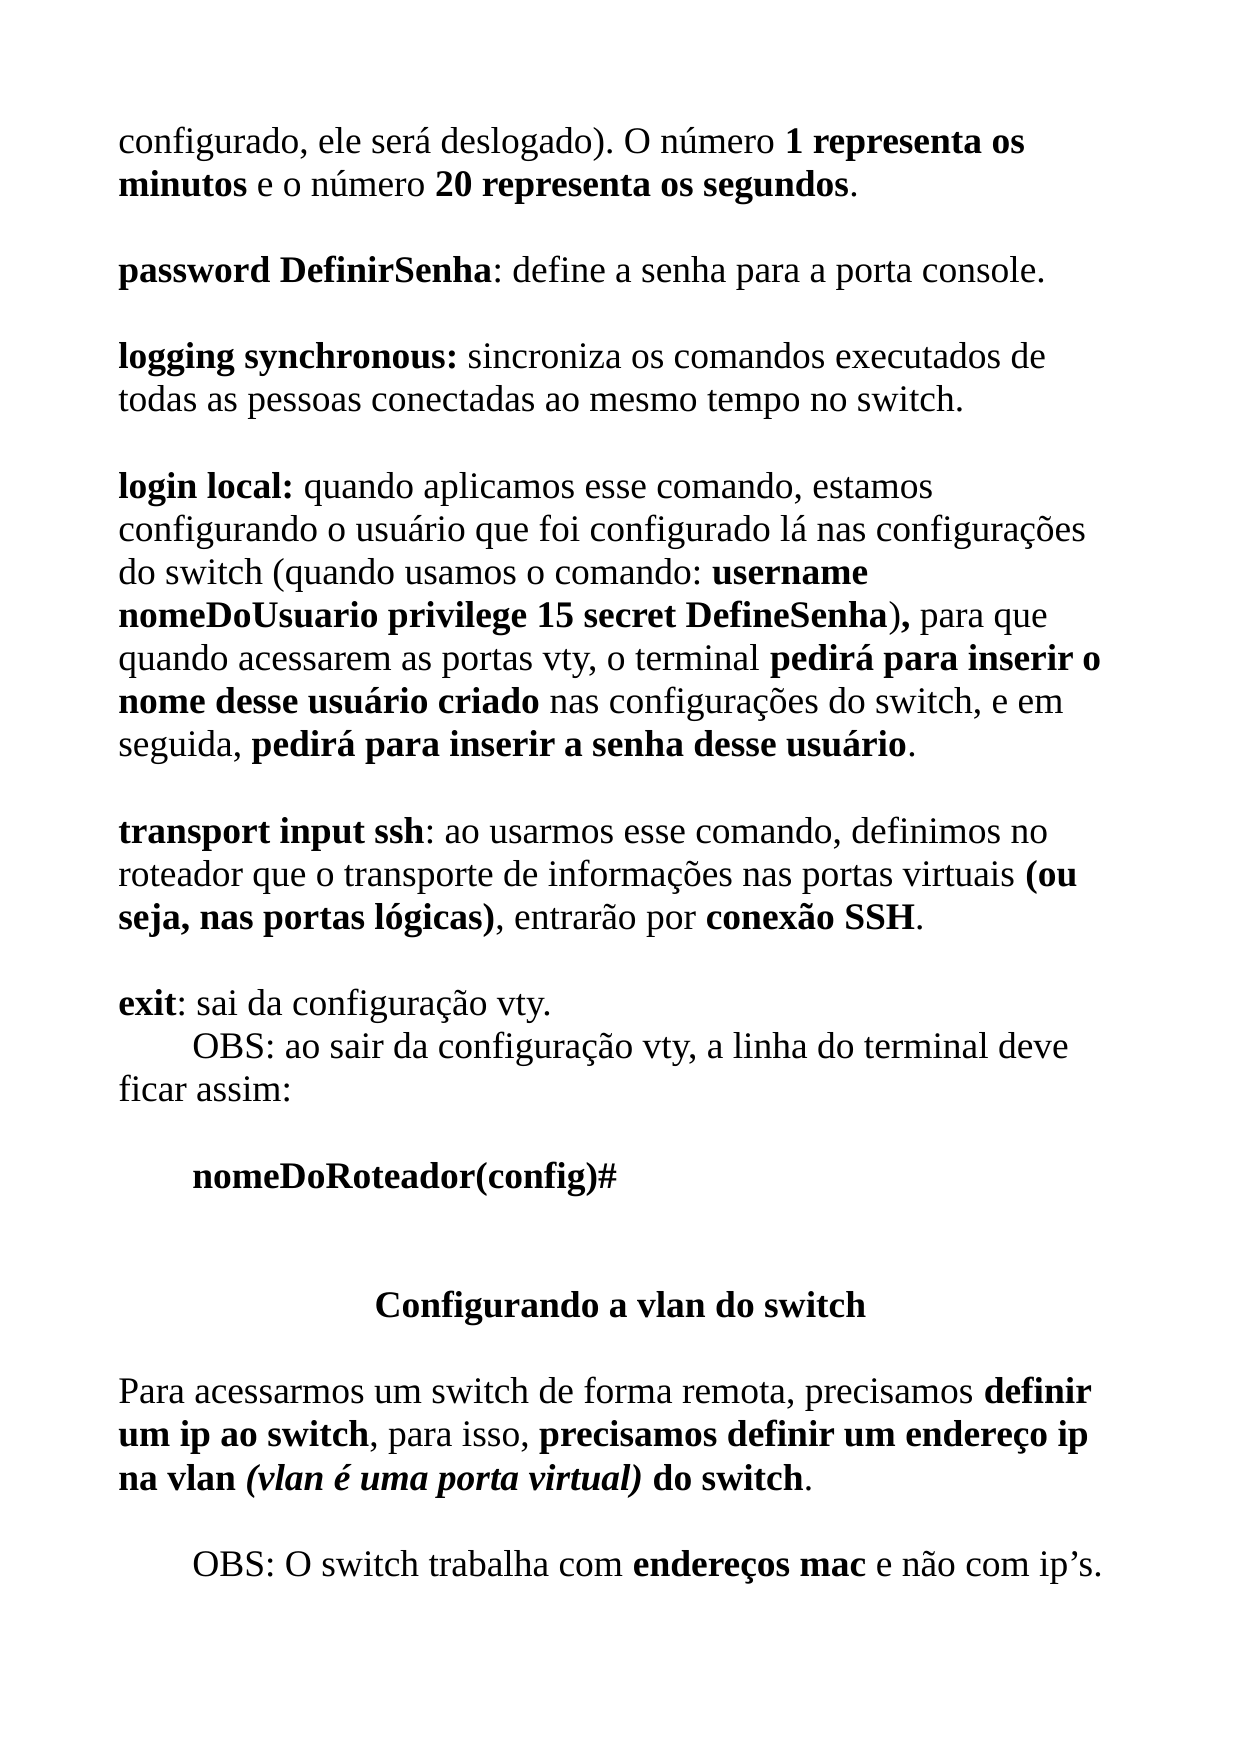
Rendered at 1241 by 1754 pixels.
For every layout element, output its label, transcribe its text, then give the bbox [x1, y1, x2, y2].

text transport input ssh: ao usarmos esse comando, definimos no roteador que o transporte de informações nas portas virtuais (ou seja, nas portas lógicas), entrarão por conexão SSH. [118, 808, 1122, 937]
text Para acessarmos um switch de forma remota, precisamos definir um ip ao switch, para isso, precisamos definir um endereço ip na vlan (vlan é uma porta virtual) do switch. [118, 1369, 1122, 1498]
text exit: sai da configuração vty. [118, 981, 1122, 1024]
text OBS: O switch trabalha com endereços mac e não com ip’s. [118, 1541, 1122, 1584]
text logging synchronous: sincroniza os comandos executados de todas as pessoas conectadas ao mesmo tempo no switch. [118, 334, 1122, 420]
text configurado, ele será deslogado). O número 1 representa os minutos e o número 20 representa os segundos. [118, 118, 1122, 204]
text login local: quando aplicamos esse comando, estamos configurando o usuário que foi configurado lá nas configurações do switch (quando usamos o comando: username nomeDoUsuario privilege 15 secret DefineSenha), para que quando acessarem as portas vty, o terminal pedirá para inserir o nome desse usuário criado nas configurações do switch, e em seguida, pedirá para inserir a senha desse usuário. [118, 463, 1122, 765]
text password DefinirSenha: define a senha para a porta console. [118, 247, 1122, 291]
text OBS: ao sair da configuração vty, a linha do terminal deve ficar assim: [118, 1024, 1122, 1110]
text Configurando a vlan do switch [118, 1282, 1122, 1326]
text nomeDoRoteador(config)# [118, 1153, 1122, 1196]
